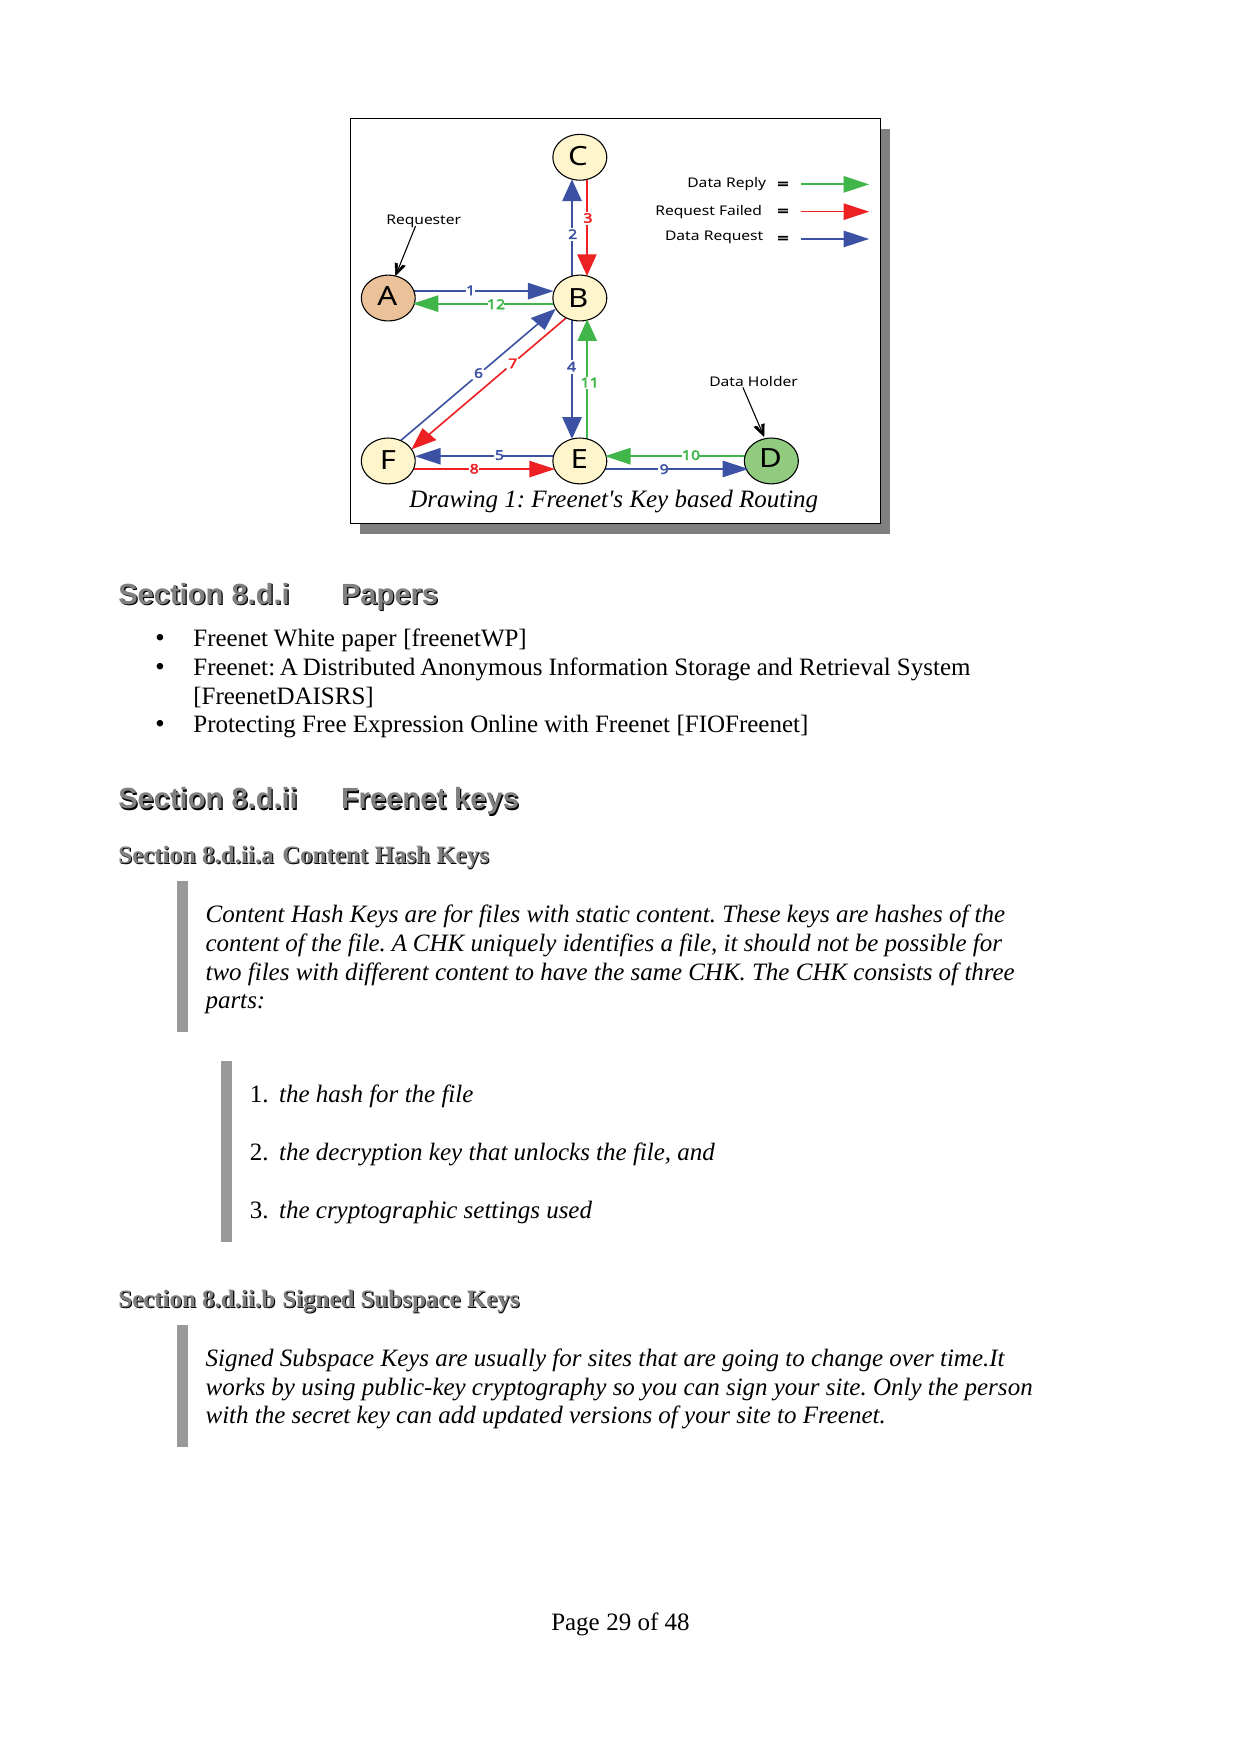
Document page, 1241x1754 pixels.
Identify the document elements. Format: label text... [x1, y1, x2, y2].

list Freenet: A Distributed Anonymous Information Storage and Retrieval System [FreenetDAISRS] [156, 652, 1122, 709]
list Freenet White paper [freenetWP] [156, 623, 1122, 652]
list the decryption key that unlocks the file, and [232, 1119, 1063, 1166]
list the hash for the file [232, 1061, 1063, 1108]
text Signed Subspace Keys are usually for sites that are going to change over time.It works by using public-key cryptography so you can sign your site. Only the person with the secret key can add updated versions of your site to Freenet. [188, 1325, 1063, 1447]
text Content Hash Keys are for files with static content. These keys are hashes of the content of the file. A CHK uniquely identifies a file, it should not be possible for two files with different content to have the same CHK. The CHK consists of three parts: [188, 881, 1063, 1032]
list the cryptographic settings used [232, 1178, 1063, 1242]
list Protecting Free Expression Online with Freenet [FIOFreenet] [156, 709, 1122, 738]
subtitle Freenet keys [118, 782, 1122, 815]
subtitle Signed Subspace Keys [118, 1284, 1122, 1313]
list Drawing 1: Freenet's Key based Routing [353, 134, 877, 513]
subtitle Papers [118, 577, 1122, 611]
subtitle Content Hash Keys [118, 840, 1122, 869]
